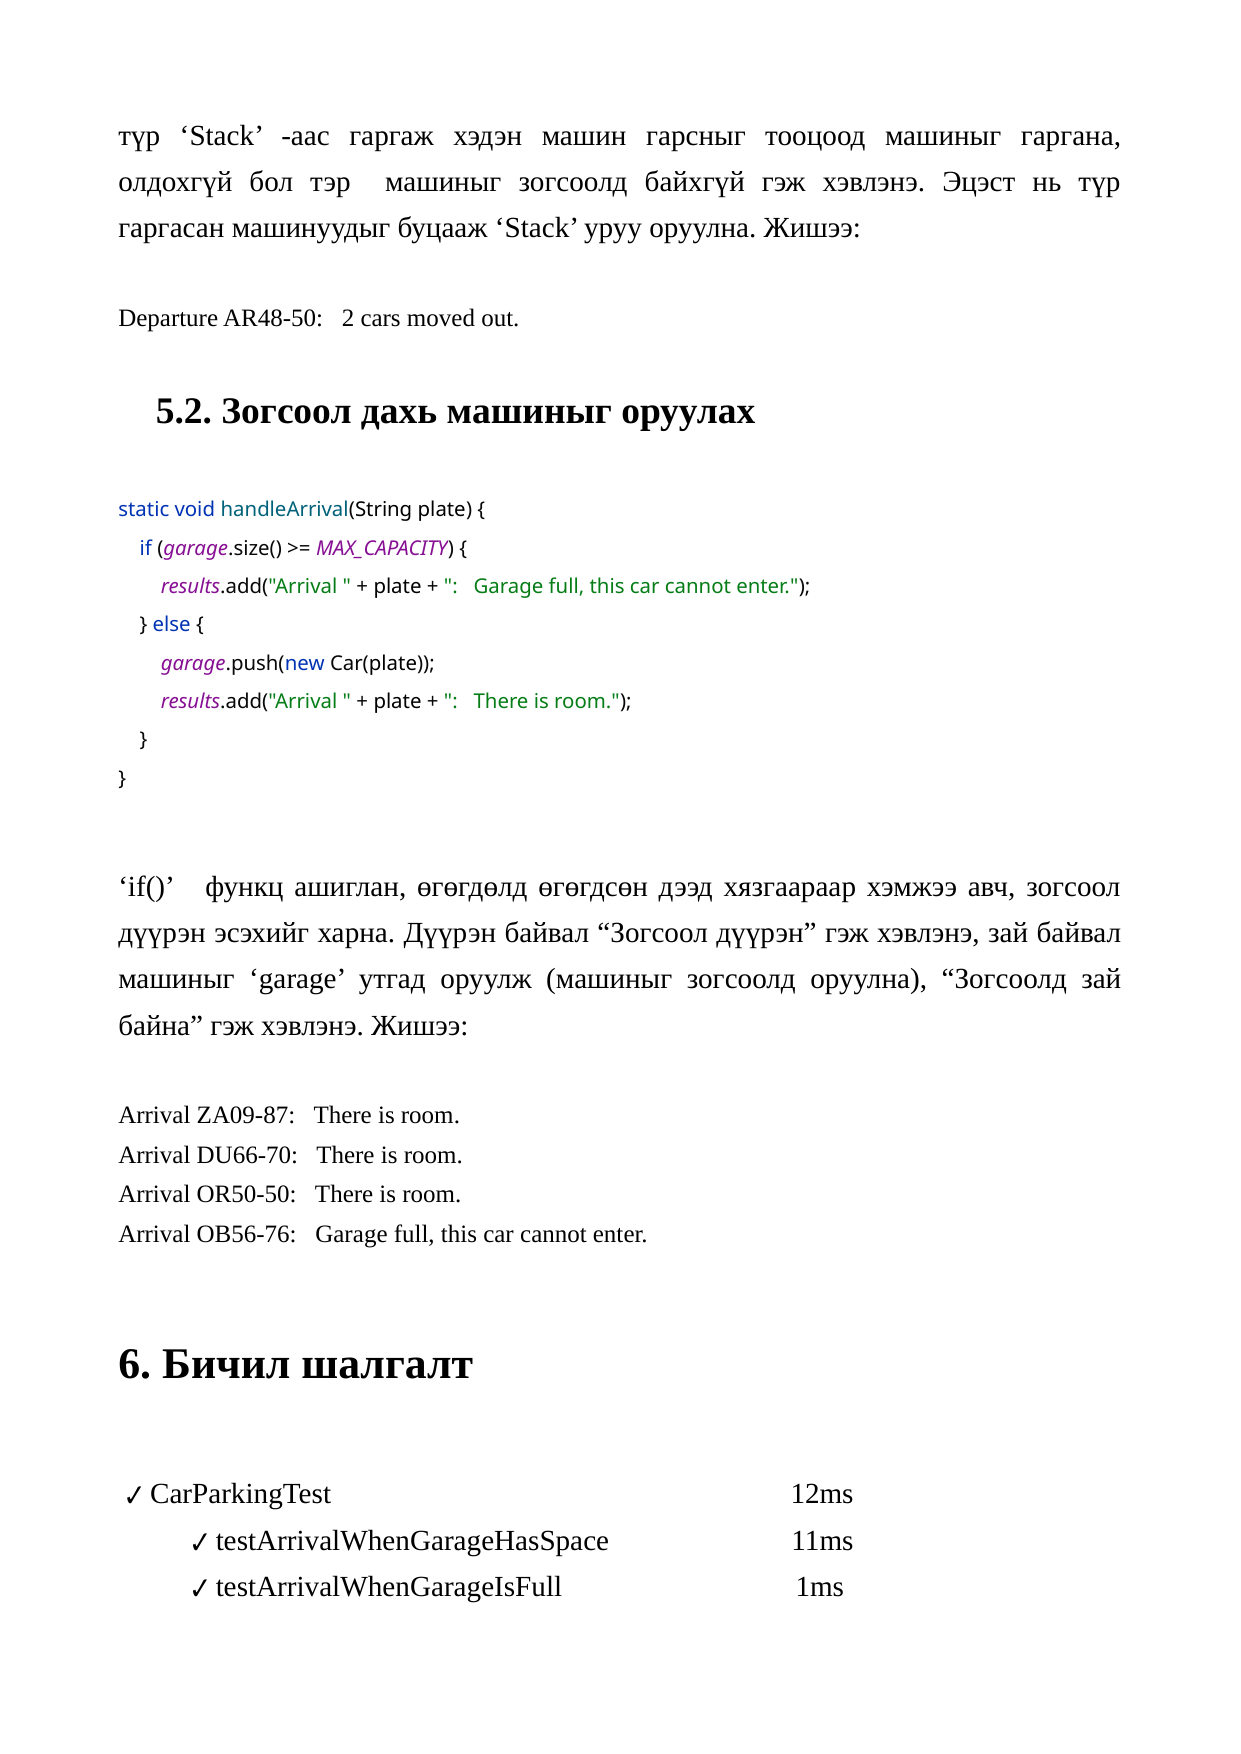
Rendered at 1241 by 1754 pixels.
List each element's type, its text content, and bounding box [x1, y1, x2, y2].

text } else { [118, 610, 1122, 637]
text 6. Бичил шалгалт [118, 1338, 1122, 1388]
text garage.push(new Car(plate)); [118, 648, 1122, 676]
text results.add("Arrival " + plate + ": There is room."); [118, 686, 1122, 714]
text if (garage.size() >= MAX_CAPACITY) { [118, 533, 1122, 561]
text Arrival DU66-70: There is room. [118, 1140, 1122, 1169]
text Departure AR48-50: 2 cars moved out. [118, 303, 1122, 332]
text ✔ testArrivalWhenGarageIsFull 1ms [118, 1569, 1122, 1603]
text түр ‘Stack’ -аас гаргаж хэдэн машин гарсныг тооцоод машиныг гаргана, олдохгүй бол тэр машиныг зогсоолд байхгүй гэж хэвлэнэ. Эцэст нь түр гаргасан машинуудыг буцааж ‘Stack’ уруу оруулна. Жишээ: [118, 118, 1122, 244]
text ✔ CarParkingTest 12ms [118, 1477, 1122, 1510]
text ‘if()’ функц ашиглан, өгөгдөлд өгөгдсөн дээд хязгаараар хэмжээ авч, зогсоол дүүрэн эсэхийг харна. Дүүрэн байвал “Зогсоол дүүрэн” гэж хэвлэнэ, зай байвал машиныг ‘garage’ утгад оруулж (машиныг зогсоолд оруулна), “Зогсоолд зай байна” гэж хэвлэнэ. Жишээ: [118, 869, 1122, 1041]
text } [118, 763, 1122, 791]
text Arrival ZA09-87: There is room. [118, 1100, 1122, 1129]
text } [118, 725, 1122, 752]
text static void handleArrival(String plate) { [118, 495, 1122, 522]
text Arrival OB56-76: Garage full, this car cannot enter. [118, 1219, 1122, 1248]
text 5.2. Зогсоол дахь машиныг оруулах [118, 389, 1122, 432]
text results.add("Arrival " + plate + ": Garage full, this car cannot enter."); [118, 571, 1122, 599]
text Arrival OR50-50: There is room. [118, 1179, 1122, 1208]
text ✔ testArrivalWhenGarageHasSpace 11ms [118, 1523, 1122, 1556]
